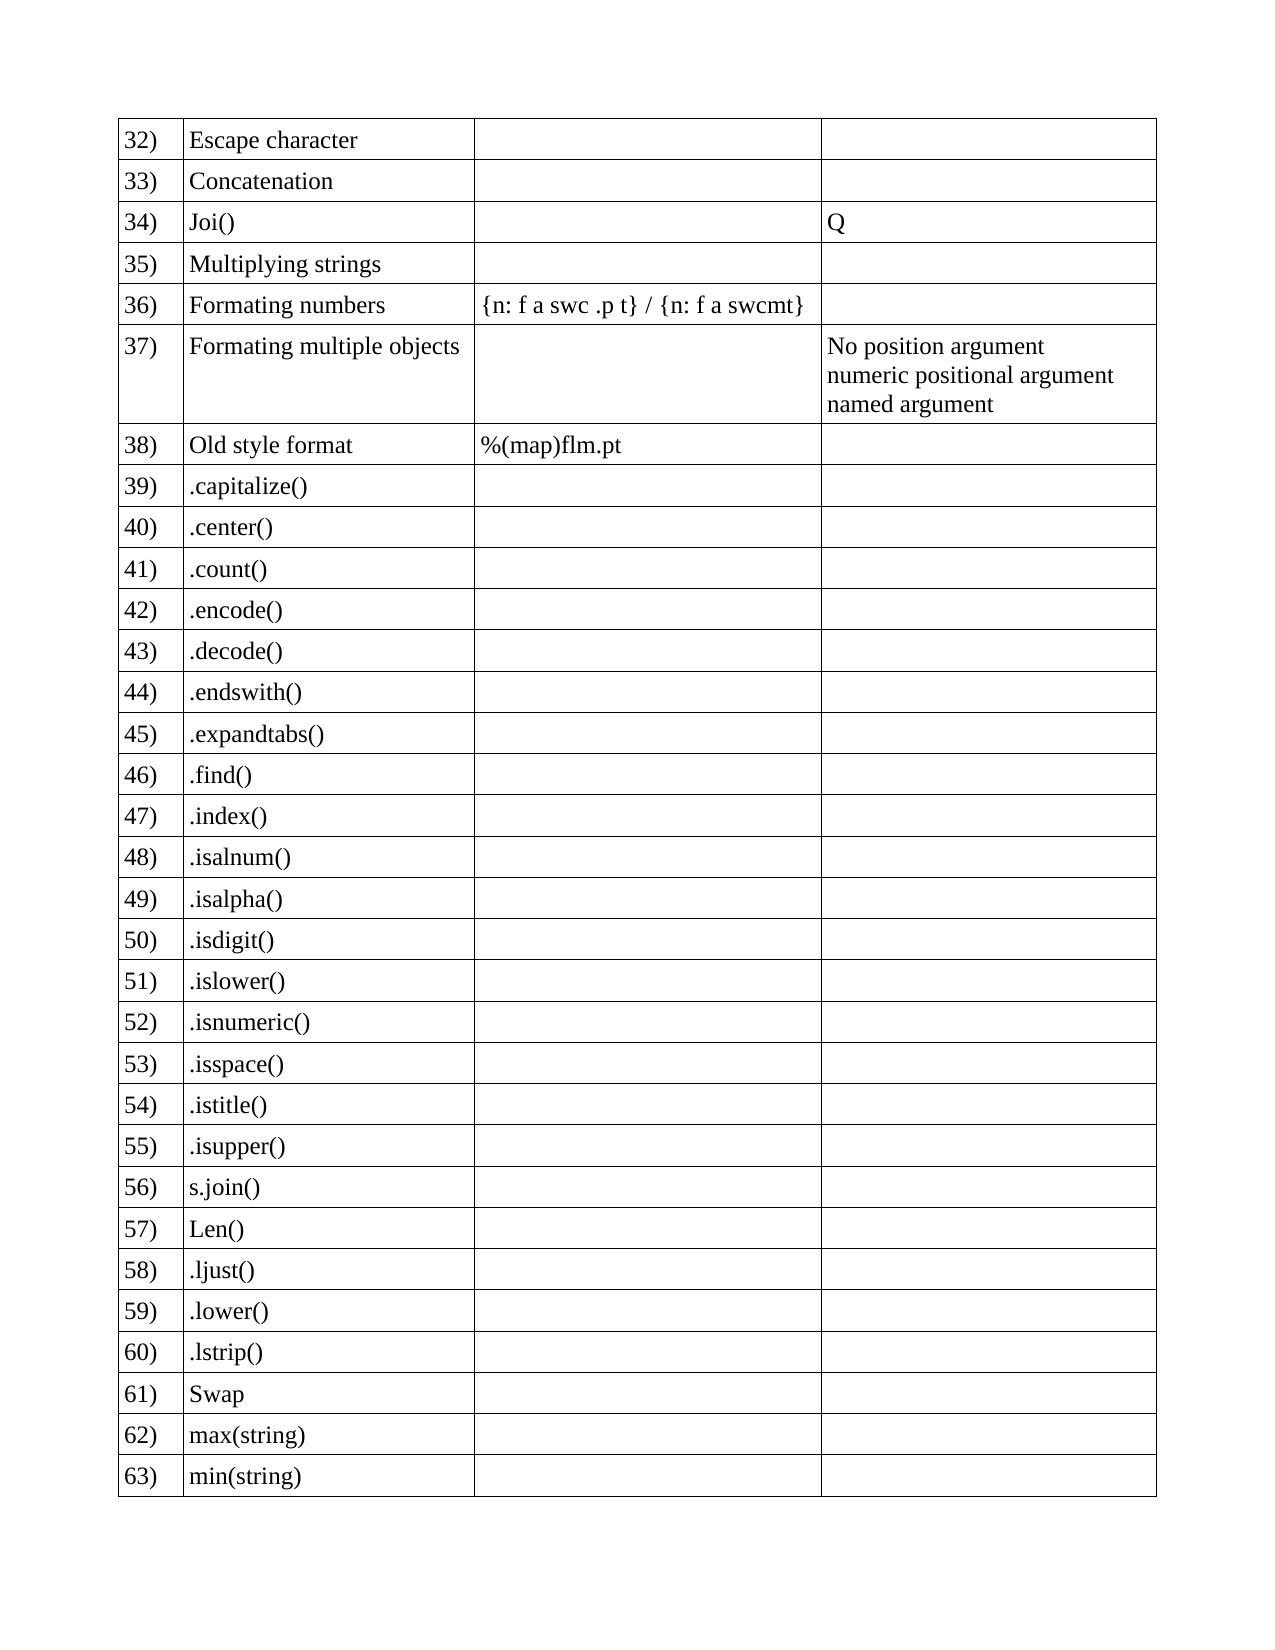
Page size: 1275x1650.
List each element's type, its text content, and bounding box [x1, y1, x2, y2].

table_cell 57) [119, 1208, 183, 1248]
table_cell Joi() [184, 202, 474, 242]
table_cell 55) [119, 1125, 183, 1166]
table_cell Formating multiple objects [184, 325, 474, 423]
table_cell max(string) [184, 1414, 474, 1454]
table_cell 40) [119, 507, 183, 547]
table_cell 60) [119, 1332, 183, 1372]
table_cell [475, 754, 821, 794]
table_cell Escape character [184, 119, 474, 159]
table_cell 42) [119, 589, 183, 629]
table_cell [475, 1249, 821, 1289]
table_cell .lower() [184, 1290, 474, 1331]
table_cell [822, 919, 1156, 959]
table_cell [822, 1002, 1156, 1042]
table_cell .isalnum() [184, 837, 474, 877]
table_cell 50) [119, 919, 183, 959]
table_cell [475, 1084, 821, 1124]
table_cell .isnumeric() [184, 1002, 474, 1042]
table_cell [475, 465, 821, 506]
table_cell [475, 202, 821, 242]
table_cell .endswith() [184, 672, 474, 712]
table_cell 43) [119, 630, 183, 671]
table_cell [822, 960, 1156, 1001]
table_cell .capitalize() [184, 465, 474, 506]
table_cell [822, 1290, 1156, 1331]
table_cell [475, 1002, 821, 1042]
table_cell 61) [119, 1373, 183, 1413]
table_cell 39) [119, 465, 183, 506]
table_cell 34) [119, 202, 183, 242]
table_cell .islower() [184, 960, 474, 1001]
table_cell [475, 795, 821, 836]
table_cell [822, 507, 1156, 547]
table_cell 63) [119, 1455, 183, 1496]
table_cell [475, 1167, 821, 1207]
table_cell 56) [119, 1167, 183, 1207]
table_cell [475, 878, 821, 918]
table_cell 44) [119, 672, 183, 712]
table_cell No position argument numeric positional argument named argument [822, 325, 1156, 423]
table_cell 49) [119, 878, 183, 918]
table_cell 36) [119, 284, 183, 324]
table_cell Old style format [184, 424, 474, 464]
table_cell [822, 713, 1156, 753]
table_cell [822, 630, 1156, 671]
table_cell [475, 1290, 821, 1331]
table_cell [822, 1332, 1156, 1372]
table_cell [475, 1043, 821, 1083]
table_cell [822, 119, 1156, 159]
table_cell Multiplying strings [184, 243, 474, 283]
table_cell Q [822, 202, 1156, 242]
table_cell [475, 630, 821, 671]
table_cell 46) [119, 754, 183, 794]
table_cell [822, 754, 1156, 794]
table_cell 45) [119, 713, 183, 753]
table_cell .find() [184, 754, 474, 794]
table_cell [822, 1167, 1156, 1207]
table_cell [822, 160, 1156, 201]
table_cell [475, 119, 821, 159]
table_cell [822, 1125, 1156, 1166]
table_cell 32) [119, 119, 183, 159]
table_cell 51) [119, 960, 183, 1001]
table_cell [475, 960, 821, 1001]
table_cell 38) [119, 424, 183, 464]
table_cell [475, 325, 821, 423]
table_cell 37) [119, 325, 183, 423]
table_cell .decode() [184, 630, 474, 671]
table_cell 58) [119, 1249, 183, 1289]
table_cell 41) [119, 548, 183, 588]
table_cell .count() [184, 548, 474, 588]
table_cell [475, 507, 821, 547]
table_cell 48) [119, 837, 183, 877]
table_cell 33) [119, 160, 183, 201]
table_cell [475, 919, 821, 959]
table_cell [475, 548, 821, 588]
table_cell [822, 1249, 1156, 1289]
table_cell [475, 672, 821, 712]
table_cell [475, 837, 821, 877]
table_cell Len() [184, 1208, 474, 1248]
table_cell 62) [119, 1414, 183, 1454]
table_cell [475, 713, 821, 753]
table_cell Concatenation [184, 160, 474, 201]
table_cell .istitle() [184, 1084, 474, 1124]
table_cell [475, 1332, 821, 1372]
table_cell %(map)flm.pt [475, 424, 821, 464]
table_cell [475, 160, 821, 201]
table_cell 52) [119, 1002, 183, 1042]
table_cell .isspace() [184, 1043, 474, 1083]
table_cell .ljust() [184, 1249, 474, 1289]
table_cell Swap [184, 1373, 474, 1413]
table_cell [822, 284, 1156, 324]
table_cell 53) [119, 1043, 183, 1083]
table_cell [822, 243, 1156, 283]
table_cell Formating numbers [184, 284, 474, 324]
table_cell [822, 878, 1156, 918]
table_cell [475, 1373, 821, 1413]
table_cell s.join() [184, 1167, 474, 1207]
table_cell [475, 1125, 821, 1166]
table_cell [822, 1455, 1156, 1496]
table_cell 35) [119, 243, 183, 283]
table_cell [822, 424, 1156, 464]
table_cell [822, 1373, 1156, 1413]
table_cell [822, 1043, 1156, 1083]
table_cell 59) [119, 1290, 183, 1331]
table_cell [475, 1414, 821, 1454]
table_cell [822, 1208, 1156, 1248]
table_cell [475, 1208, 821, 1248]
table_cell [822, 465, 1156, 506]
table_cell .expandtabs() [184, 713, 474, 753]
table_cell .lstrip() [184, 1332, 474, 1372]
table_cell min(string) [184, 1455, 474, 1496]
table_cell [475, 1455, 821, 1496]
table_cell .index() [184, 795, 474, 836]
table_cell [475, 243, 821, 283]
table_cell [822, 795, 1156, 836]
table_cell [822, 672, 1156, 712]
table_cell 47) [119, 795, 183, 836]
table_cell .isalpha() [184, 878, 474, 918]
table_cell .isdigit() [184, 919, 474, 959]
table_cell [822, 548, 1156, 588]
table_cell [475, 589, 821, 629]
table_cell .isupper() [184, 1125, 474, 1166]
table_cell .encode() [184, 589, 474, 629]
table_cell [822, 1084, 1156, 1124]
table_cell {n: f a swc .p t} / {n: f a swcmt} [475, 284, 821, 324]
table_cell [822, 837, 1156, 877]
table_cell [822, 1414, 1156, 1454]
table_cell [822, 589, 1156, 629]
table_cell .center() [184, 507, 474, 547]
table_cell 54) [119, 1084, 183, 1124]
